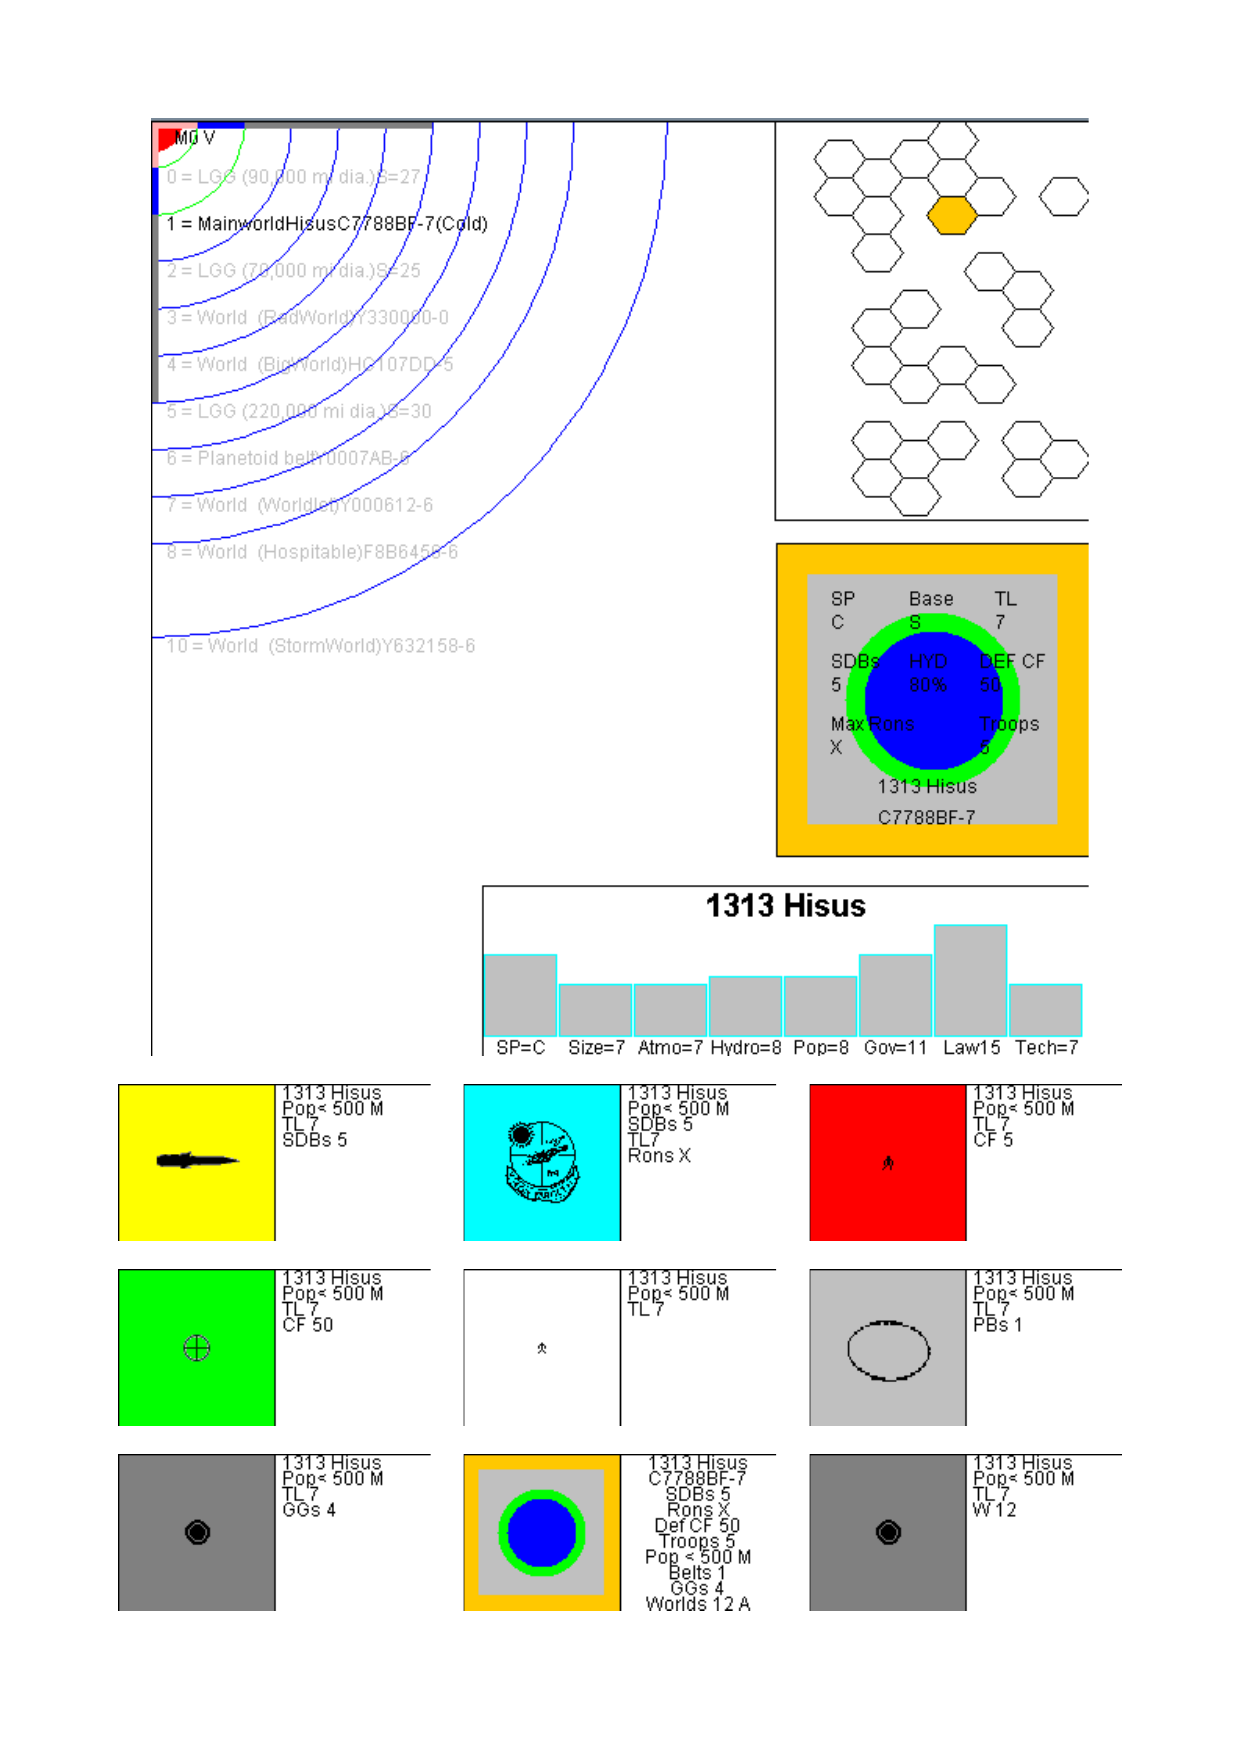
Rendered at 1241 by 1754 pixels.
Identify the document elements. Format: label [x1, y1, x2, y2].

picture [463, 1084, 777, 1241]
picture [463, 1454, 777, 1611]
picture [118, 1269, 431, 1426]
picture [809, 1454, 1122, 1611]
picture [118, 1454, 431, 1611]
picture [151, 118, 1089, 1056]
picture [118, 1084, 431, 1241]
picture [463, 1269, 777, 1426]
picture [809, 1084, 1122, 1241]
picture [809, 1269, 1122, 1426]
